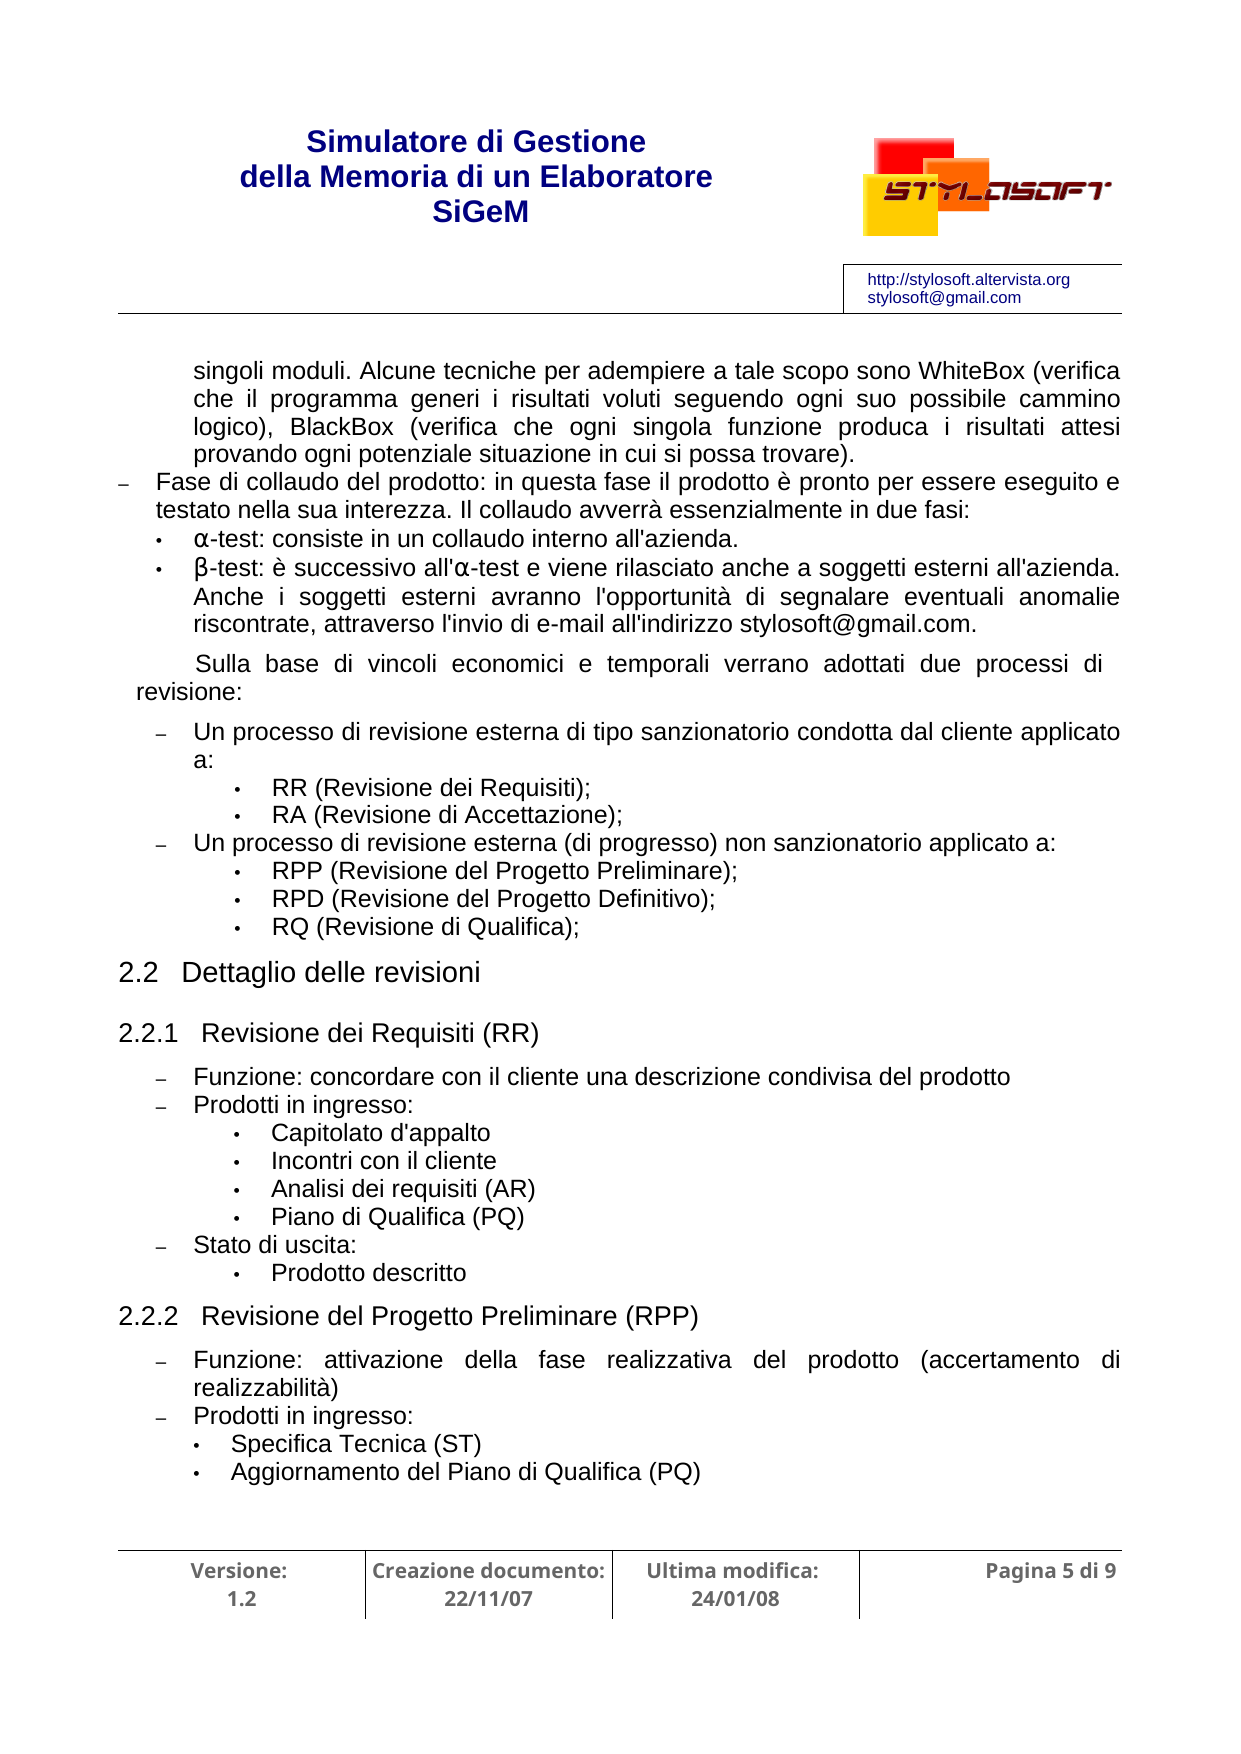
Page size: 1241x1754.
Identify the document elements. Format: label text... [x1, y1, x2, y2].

list Prodotto descritto [233, 1258, 1122, 1286]
list Un processo di revisione esterna (di progresso) non sanzionatorio applicato a: [156, 829, 1122, 857]
list singoli moduli. Alcune tecniche per adempiere a tale scopo sono WhiteBox (verifica che il programma generi i risultati voluti seguendo ogni suo possibile cammino logico), BlackBox (verifica che ogni singola funzione produca i risultati attesi provando ogni potenziale situazione in cui si possa trovare). [156, 357, 1122, 468]
list Prodotti in ingresso: [156, 1091, 1122, 1119]
list RA (Revisione di Accettazione); [234, 801, 1122, 829]
list RPP (Revisione del Progetto Preliminare); [234, 857, 1122, 885]
list Un processo di revisione esterna di tipo sanzionatorio condotta dal cliente applicato a: [156, 718, 1122, 773]
list Prodotti in ingresso: [156, 1402, 1122, 1430]
list Stato di uscita: [156, 1231, 1122, 1258]
list Piano di Qualifica (PQ) [233, 1203, 1122, 1231]
list Capitolato d'appalto [233, 1119, 1122, 1147]
list Fase di collaudo del prodotto: in questa fase il prodotto è pronto per essere eseguito e testato nella sua interezza. Il collaudo avverrà essenzialmente in due fasi: [118, 468, 1122, 524]
list RPD (Revisione del Progetto Definitivo); [234, 885, 1122, 913]
subtitle Revisione del Progetto Preliminare (RPP) [118, 1301, 1122, 1331]
list α-test: consiste in un collaudo interno all'azienda. [156, 524, 1122, 553]
list RQ (Revisione di Qualifica); [234, 913, 1122, 941]
list RR (Revisione dei Requisiti); [234, 773, 1122, 801]
picture [848, 123, 1117, 247]
subtitle Revisione dei Requisiti (RR) [118, 1018, 1122, 1048]
list Incontri con il cliente [233, 1147, 1122, 1175]
list Analisi dei requisiti (AR) [233, 1175, 1122, 1203]
list Specifica Tecnica (ST) [193, 1430, 1122, 1458]
list Funzione: attivazione della fase realizzativa del prodotto (accertamento di realizzabilità) [156, 1346, 1122, 1402]
text Sulla base di vincoli economici e temporali verrano adottati due processi di revisione: [136, 650, 1104, 706]
list β-test: è successivo all'α-test e viene rilasciato anche a soggetti esterni all'azienda. Anche i soggetti esterni avranno l'opportunità di segnalare eventuali anomalie riscontrate, attraverso l'invio di e-mail all'indirizzo stylosoft@gmail.com. [156, 553, 1122, 638]
list Aggiornamento del Piano di Qualifica (PQ) [193, 1458, 1122, 1486]
list Funzione: concordare con il cliente una descrizione condivisa del prodotto [156, 1063, 1122, 1091]
subtitle Dettaglio delle revisioni [118, 956, 1122, 988]
